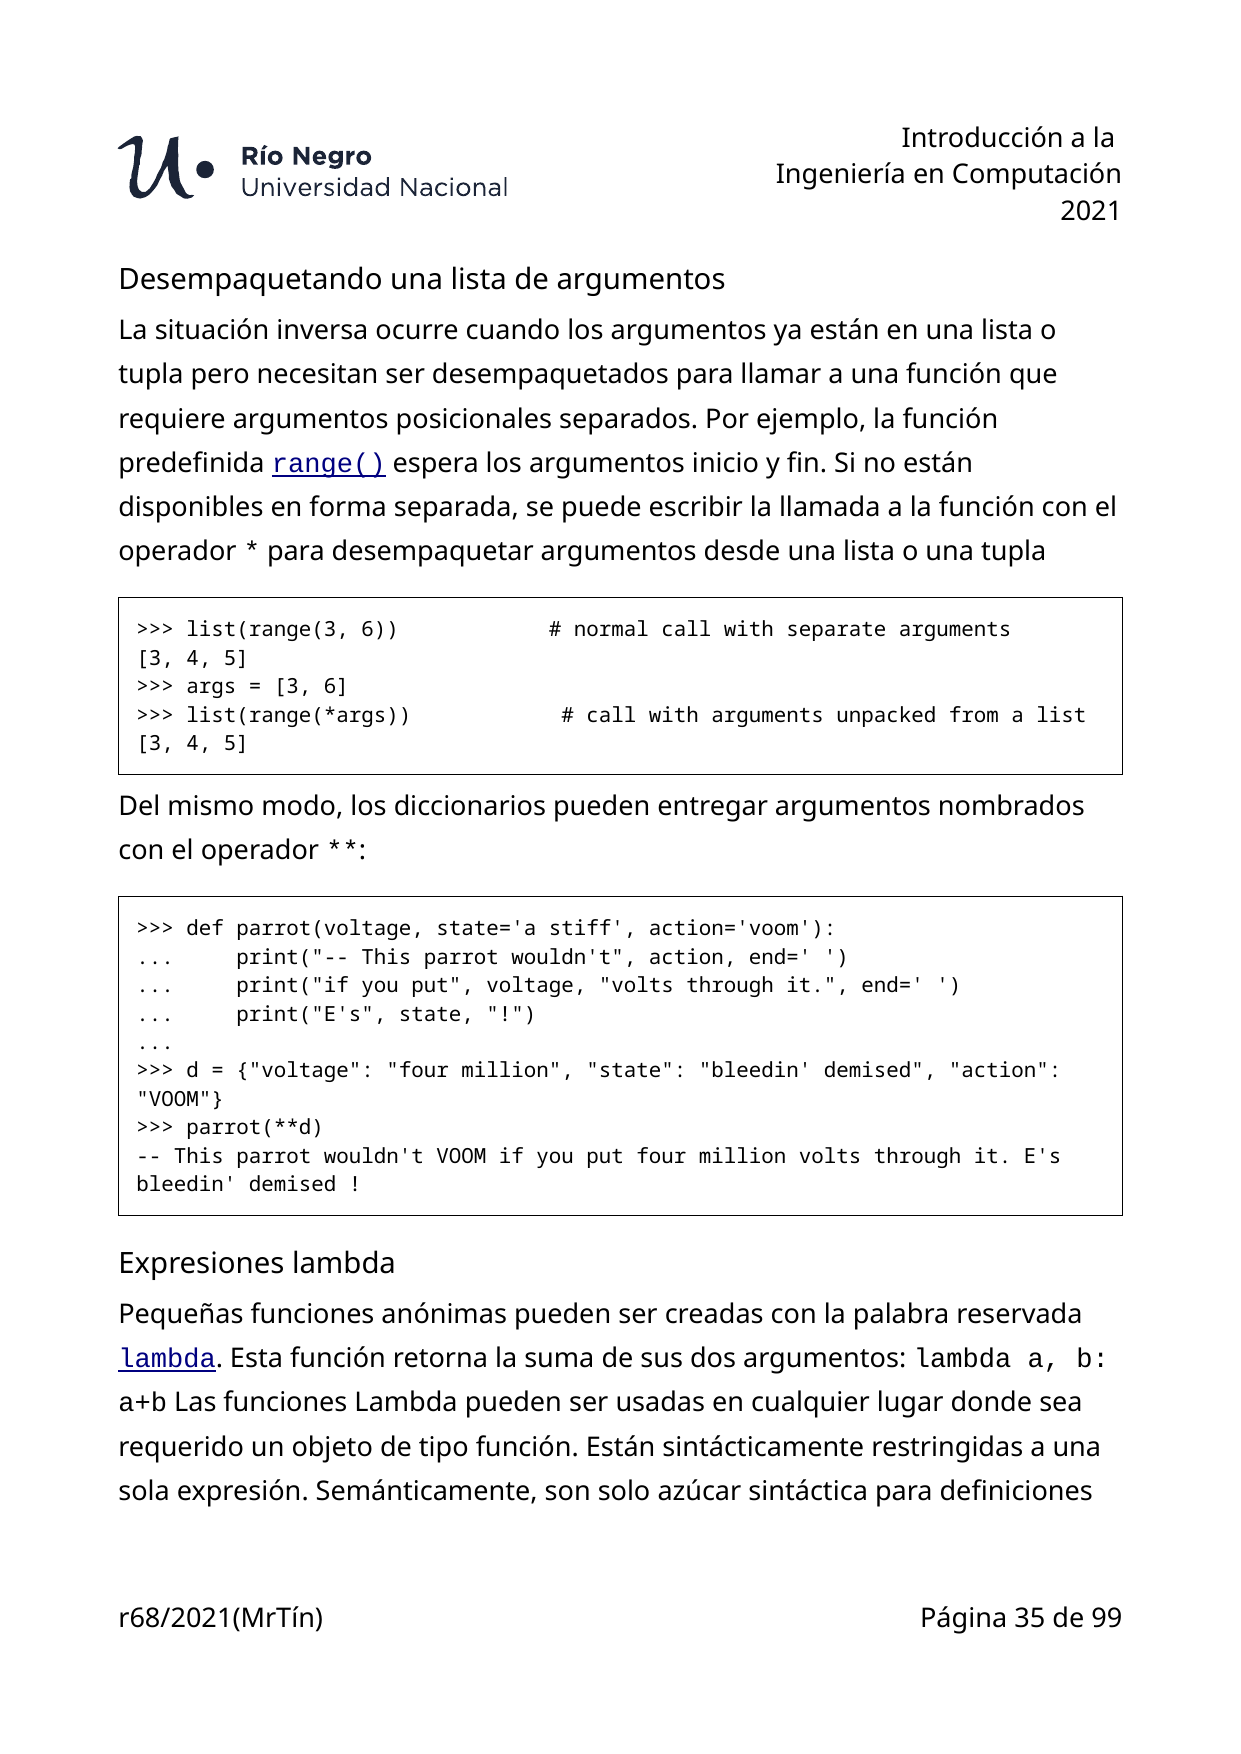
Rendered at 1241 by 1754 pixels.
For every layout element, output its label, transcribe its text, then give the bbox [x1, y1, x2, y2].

text -- This parrot wouldn't VOOM if you put four million volts through it. E's bleedin' demised ! [119, 1123, 1122, 1215]
text ... [119, 1009, 1122, 1038]
text >>> parrot(**d) [119, 1094, 1122, 1123]
text [3, 4, 5] [119, 625, 1122, 654]
text >>> d = {"voltage": "four million", "state": "bleedin' demised", "action": "VOOM"} [119, 1038, 1122, 1094]
text Del mismo modo, los diccionarios pueden entregar argumentos nombrados con el operador **: [118, 786, 1122, 868]
subtitle Expresiones lambda [118, 1242, 1122, 1282]
text ... print("-- This parrot wouldn't", action, end=' ') [119, 924, 1122, 952]
text ... print("E's", state, "!") [119, 981, 1122, 1009]
text >>> list(range(*args)) # call with arguments unpacked from a list [119, 682, 1122, 711]
text La situación inversa ocurre cuando los argumentos ya están en una lista o tupla pero necesitan ser desempaquetados para llamar a una función que requiere argumentos posicionales separados. Por ejemplo, la función predefinida range() espera los argumentos inicio y fin. Si no están disponibles en forma separada, se puede escribir la llamada a la función con el operador * para desempaquetar argumentos desde una lista o una tupla [118, 311, 1122, 569]
text [3, 4, 5] [119, 711, 1122, 774]
text ... print("if you put", voltage, "volts through it.", end=' ') [119, 952, 1122, 981]
subtitle Desempaquetando una lista de argumentos [118, 258, 1122, 298]
text >>> list(range(3, 6)) # normal call with separate arguments [119, 598, 1122, 625]
text >>> args = [3, 6] [119, 654, 1122, 682]
text >>> def parrot(voltage, state='a stiff', action='voom'): [119, 897, 1122, 924]
text Pequeñas funciones anónimas pueden ser creadas con la palabra reservada lambda. Esta función retorna la suma de sus dos argumentos: lambda a, b: a+b Las funciones Lambda pueden ser usadas en cualquier lugar donde sea requerido un objeto de tipo función. Están sintácticamente restringidas a una sola expresión. Semánticamente, son solo azúcar sintáctica para definiciones [118, 1294, 1122, 1508]
